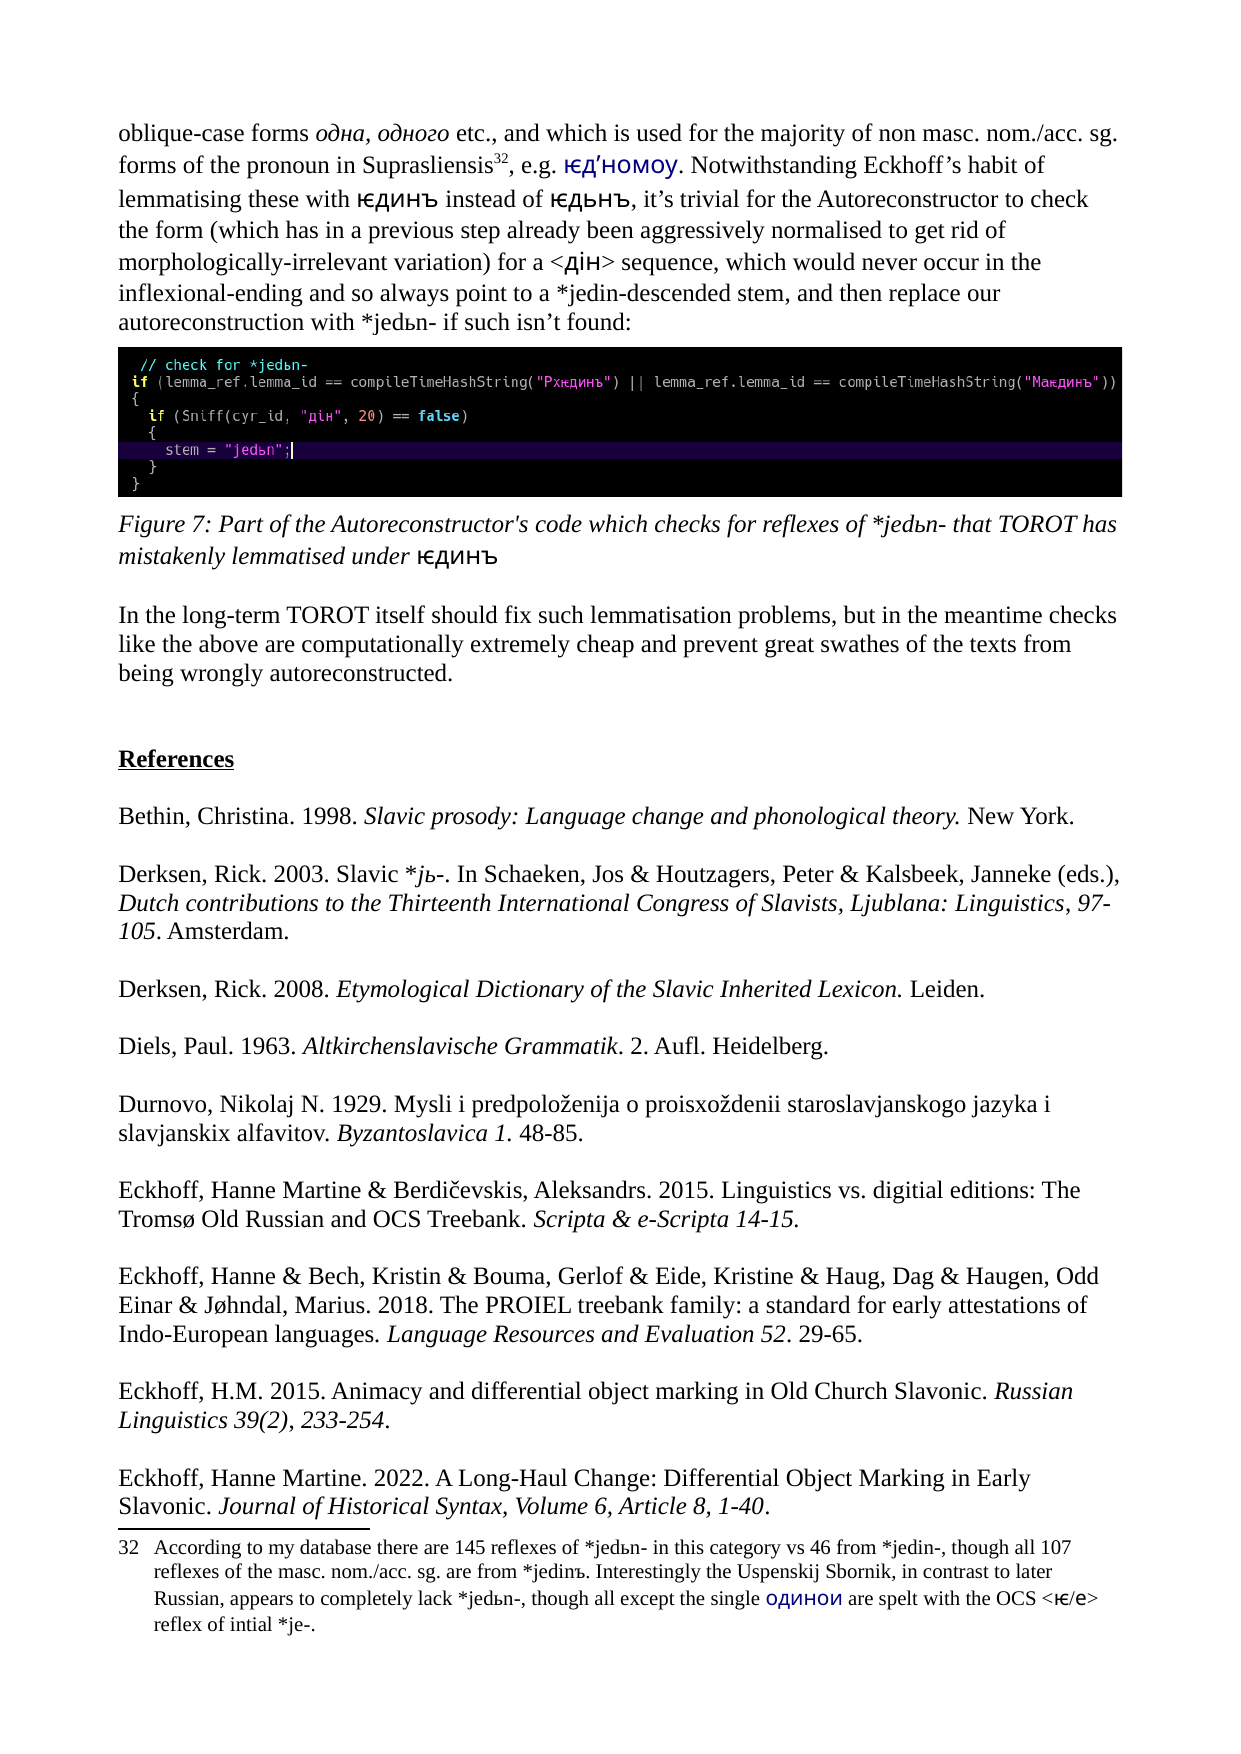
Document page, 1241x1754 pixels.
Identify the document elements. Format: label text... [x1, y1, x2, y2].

text Bethin, Christina. 1998. Slavic prosody: Language change and phonological theory. New York. [118, 801, 1122, 830]
text Derksen, Rick. 2008. Etymological Dictionary of the Slavic Inherited Lexicon. Leiden. [118, 974, 1122, 1003]
text References [118, 744, 1122, 773]
text In the long-term TOROT itself should fix such lemmatisation problems, but in the meantime checks like the above are computationally extremely cheap and prevent great swathes of the texts from being wrongly autoreconstructed. [118, 600, 1122, 686]
text Eckhoff, Hanne & Bech, Kristin & Bouma, Gerlof & Eide, Kristine & Haug, Dag & Haugen, Odd Einar & Jøhndal, Marius. 2018. The PROIEL treebank family: a standard for early attestations of Indo-European languages. Language Resources and Evaluation 52. 29-65. [118, 1261, 1122, 1348]
text Diels, Paul. 1963. Altkirchenslavische Grammatik. 2. Aufl. Heidelberg. [118, 1031, 1122, 1060]
text Eckhoff, Hanne Martine & Berdičevskis, Aleksandrs. 2015. Linguistics vs. digitial editions: The Tromsø Old Russian and OCS Treebank. Scripta & e-Scripta 14-15. [118, 1175, 1122, 1233]
text According to my database there are 145 reflexes of *jedьn‑ in this category vs 46 from *jedin‑, though all 107 reflexes of the masc. nom./acc. sg. are from *jedinъ. Interestingly the Uspenskij Sbornik, in contrast to later Russian, appears to completely lack *jedьn‑, though all except the single одинои are spelt with the OCS <ѥ/е> reflex of intial *je‑. [118, 1535, 1122, 1636]
text Eckhoff, H.M. 2015. Animacy and differential object marking in Old Church Slavonic. Russian Linguistics 39(2), 233-254. [118, 1376, 1122, 1434]
text Eckhoff, Hanne Martine. 2022. A Long-Haul Change: Differential Object Marking in Early Slavonic. Journal of Historical Syntax, Volume 6, Article 8, 1-40. [118, 1463, 1122, 1520]
text Figure 7: Part of the Autoreconstructor's code which checks for reflexes of *jedьn- that TOROT has mistakenly lemmatised under ѥдинъ [118, 497, 1122, 571]
text Derksen, Rick. 2003. Slavic *jь‑. In Schaeken, Jos & Houtzagers, Peter & Kalsbeek, Janneke (eds.), Dutch contributions to the Thirteenth International Congress of Slavists, Ljublana: Linguistics, 97-105. Amsterdam. [118, 859, 1122, 945]
text oblique-case forms одна, одного etc., and which is used for the majority of non masc. nom./acc. sg. forms of the pronoun in Suprasliensis, e.g. ѥдʼномоу. Notwithstanding Eckhoff’s habit of lemmatising these with ѥдинъ instead of ѥдьнъ, it’s trivial for the Autoreconstructor to check the form (which has in a previous step already been aggressively normalised to get rid of morphologically-irrelevant variation) for a <дін> sequence, which would never occur in the inflexional-ending and so always point to a *jedin-descended stem, and then replace our autoreconstruction with *jedьn‑ if such isn’t found: [118, 118, 1122, 335]
picture [118, 347, 1123, 497]
text Durnovo, Nikolaj N. 1929. Mysli i predpoloženija o proisxoždenii staroslavjanskogo jazyka i slavjanskix alfavitov. Byzantoslavica 1. 48-85. [118, 1089, 1122, 1146]
